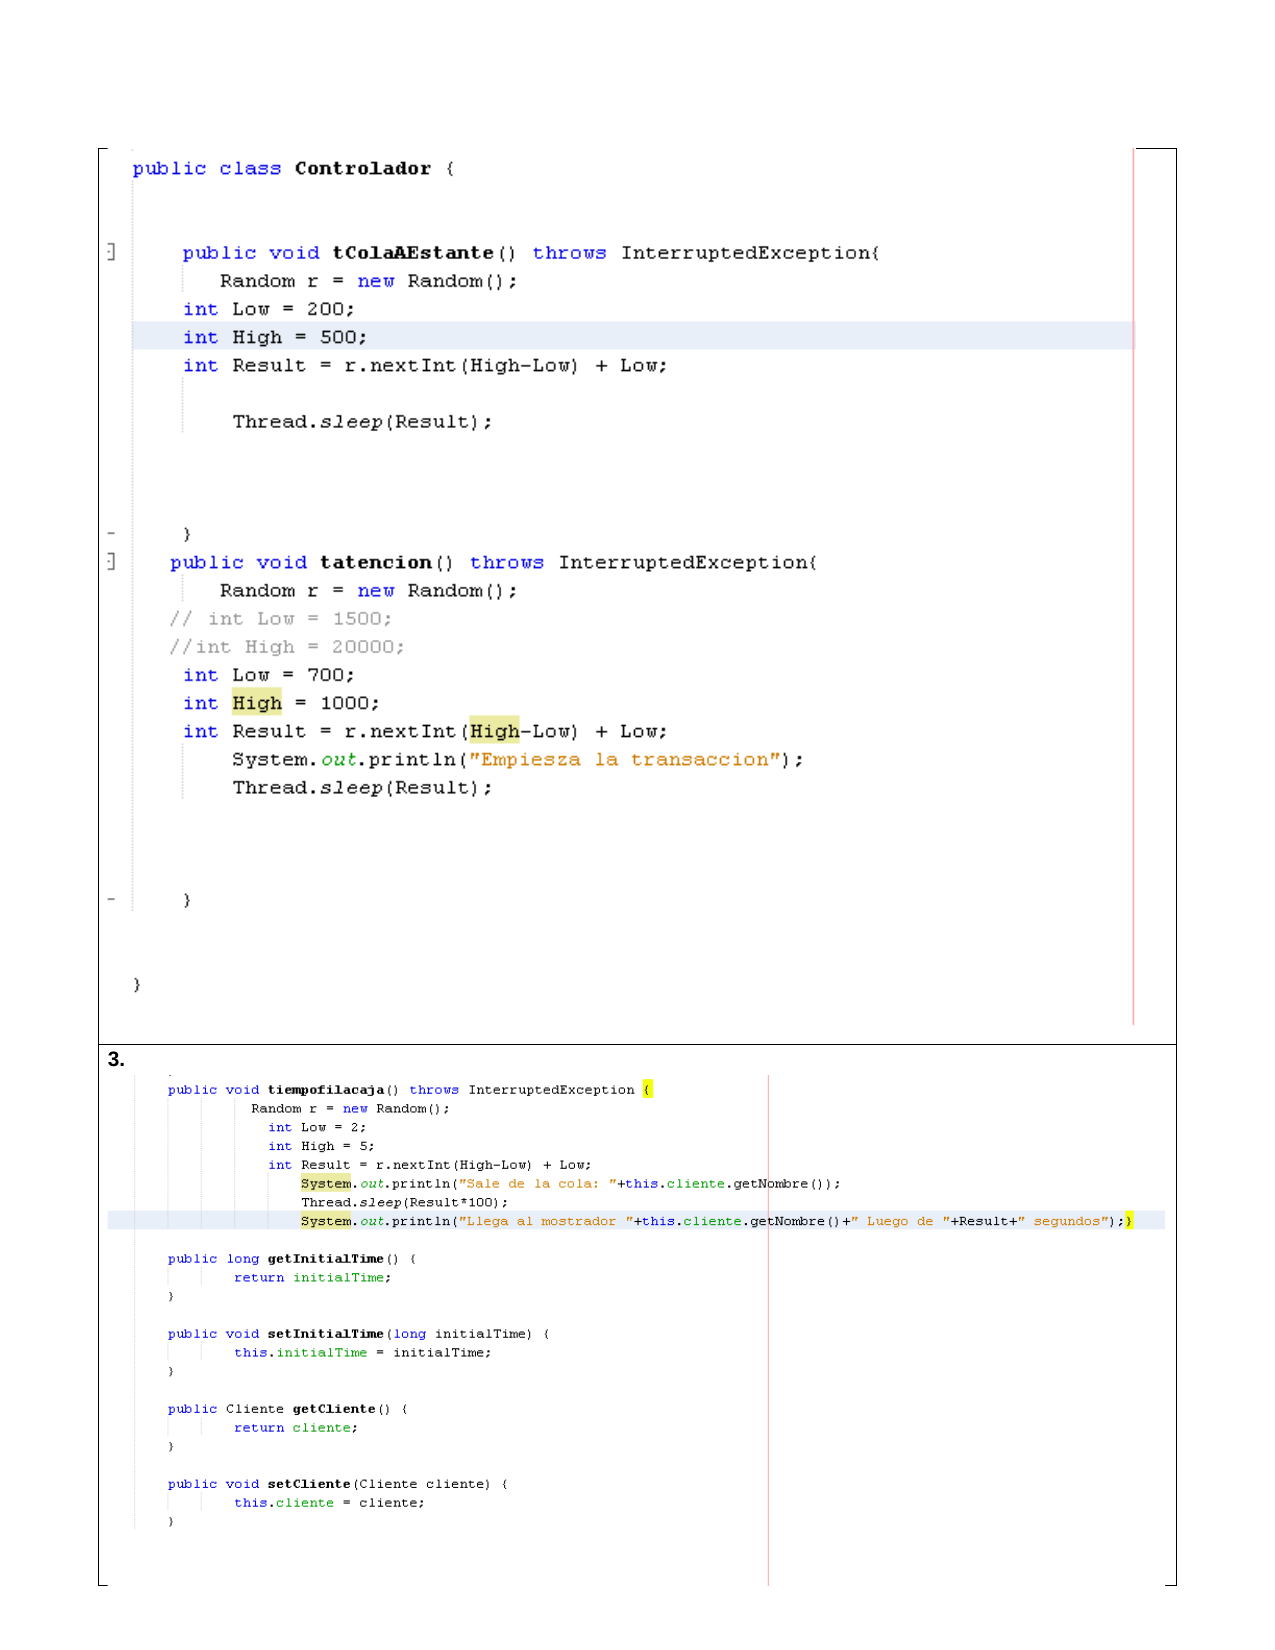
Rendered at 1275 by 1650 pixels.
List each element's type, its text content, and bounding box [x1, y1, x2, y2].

table_cell 3. [99, 1045, 1176, 1585]
table_cell [1136, 149, 1176, 1044]
table_cell [99, 149, 107, 1044]
